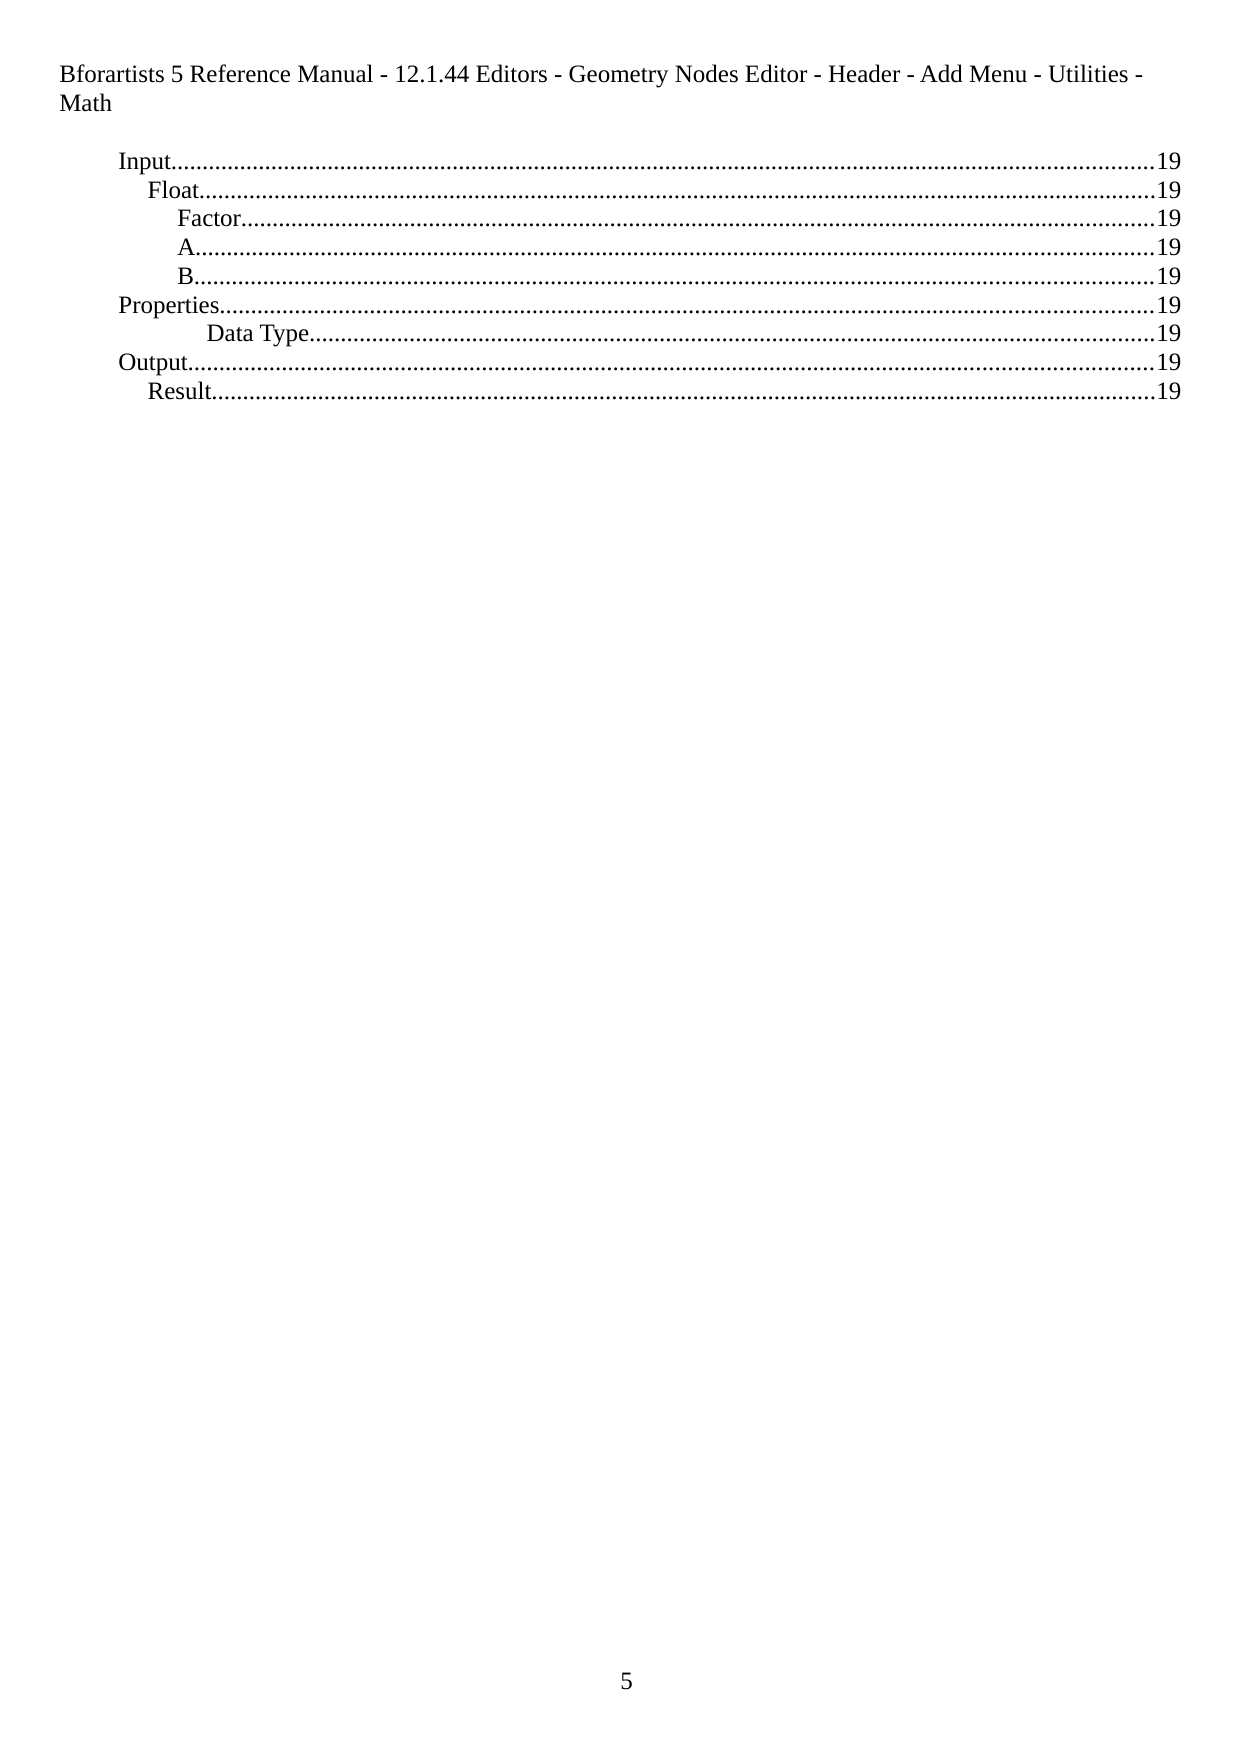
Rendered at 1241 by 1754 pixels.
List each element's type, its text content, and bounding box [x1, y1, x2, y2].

text Result 19 [147, 376, 1181, 405]
text A 19 [177, 232, 1181, 261]
text Output 19 [118, 347, 1181, 376]
text B 19 [177, 261, 1181, 290]
text Data Type 19 [206, 318, 1181, 347]
text Factor 19 [177, 203, 1181, 232]
text Input 19 [118, 146, 1181, 175]
text Properties 19 [118, 290, 1181, 318]
text Float 19 [147, 175, 1181, 203]
